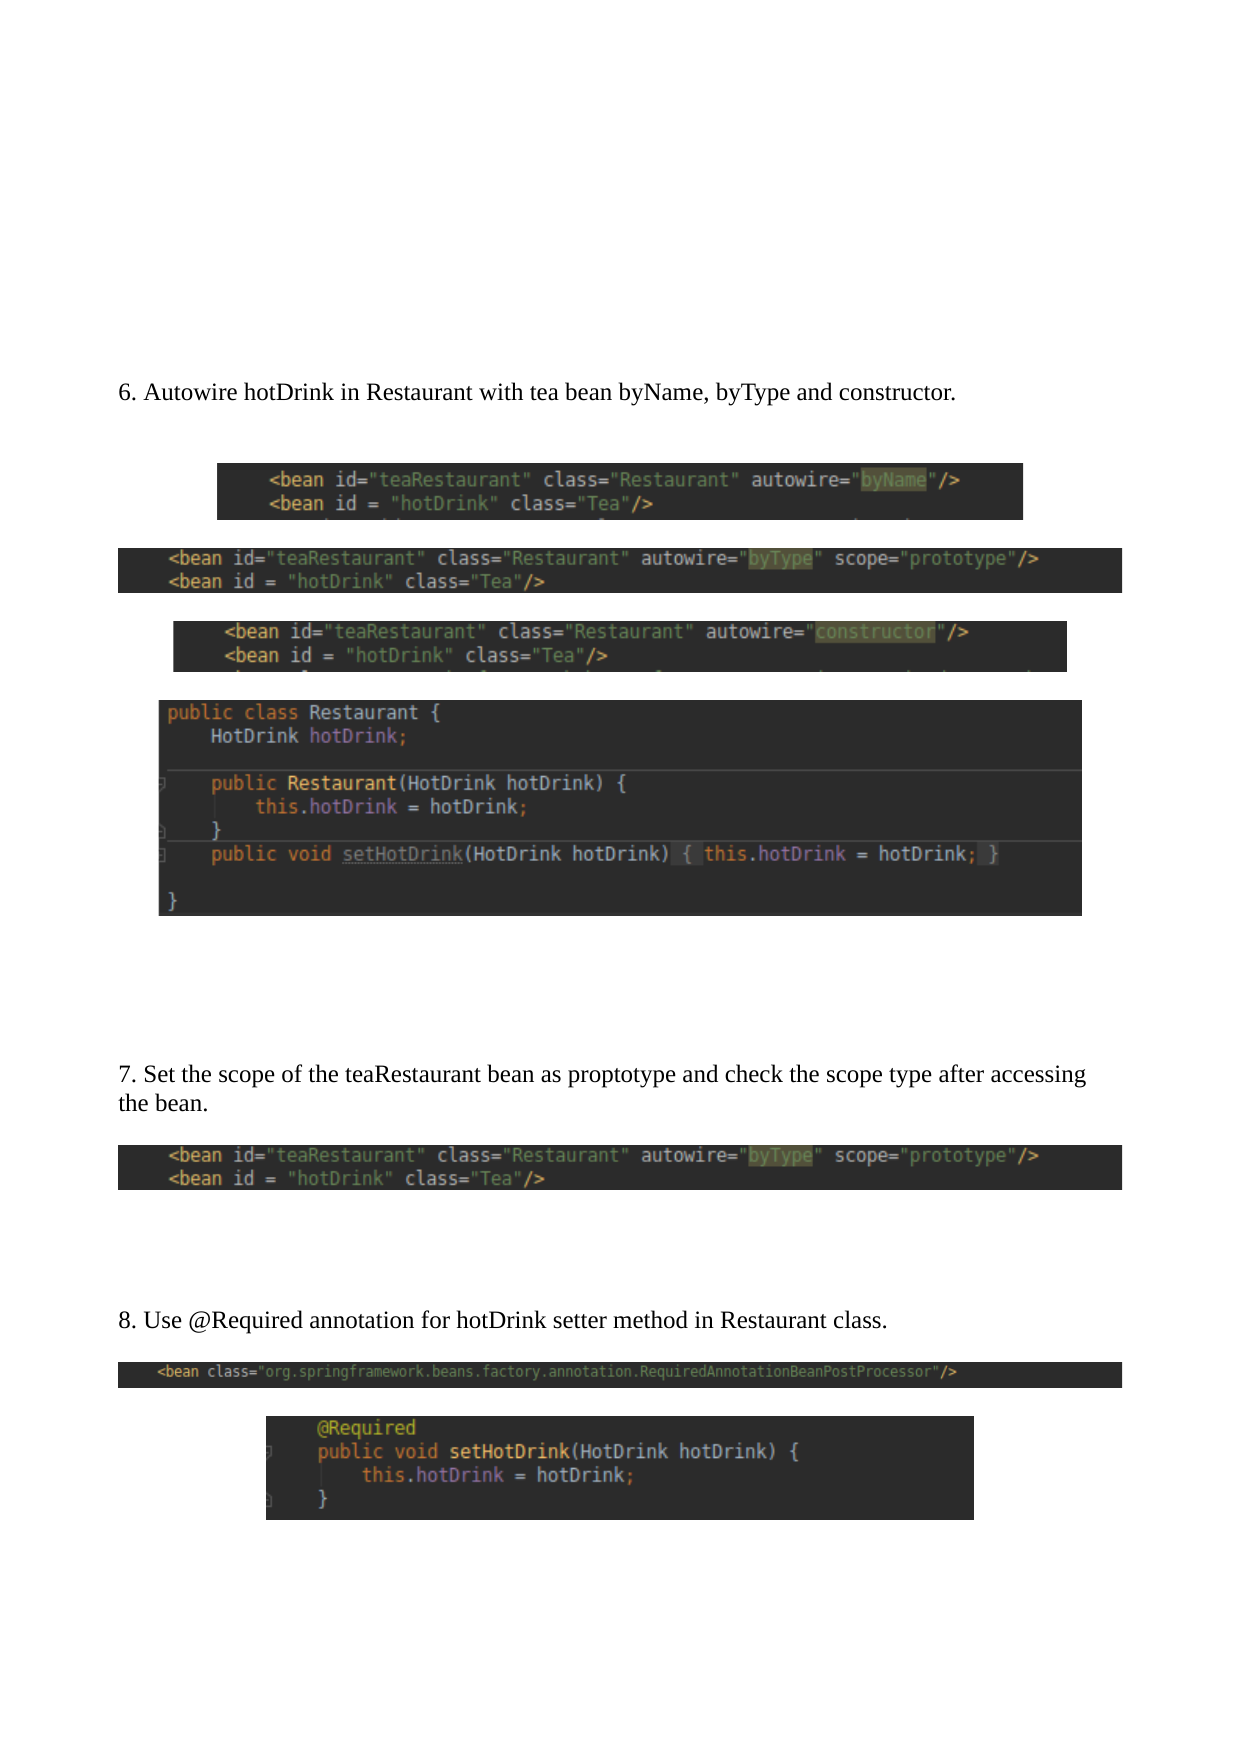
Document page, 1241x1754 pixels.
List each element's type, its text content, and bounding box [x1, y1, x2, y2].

picture [173, 621, 1067, 672]
picture [217, 463, 1024, 520]
picture [118, 548, 1123, 593]
picture [266, 1416, 974, 1520]
picture [158, 700, 1082, 916]
picture [118, 1145, 1123, 1190]
text 8. Use @Required annotation for hotDrink setter method in Restaurant class. [118, 1305, 1122, 1334]
text 7. Set the scope of the teaRestaurant bean as proptotype and check the scope type after accessing the bean. [118, 1059, 1122, 1117]
text 6. Autowire hotDrink in Restaurant with tea bean byName, byType and constructor. [118, 377, 1122, 406]
picture [118, 1362, 1123, 1388]
